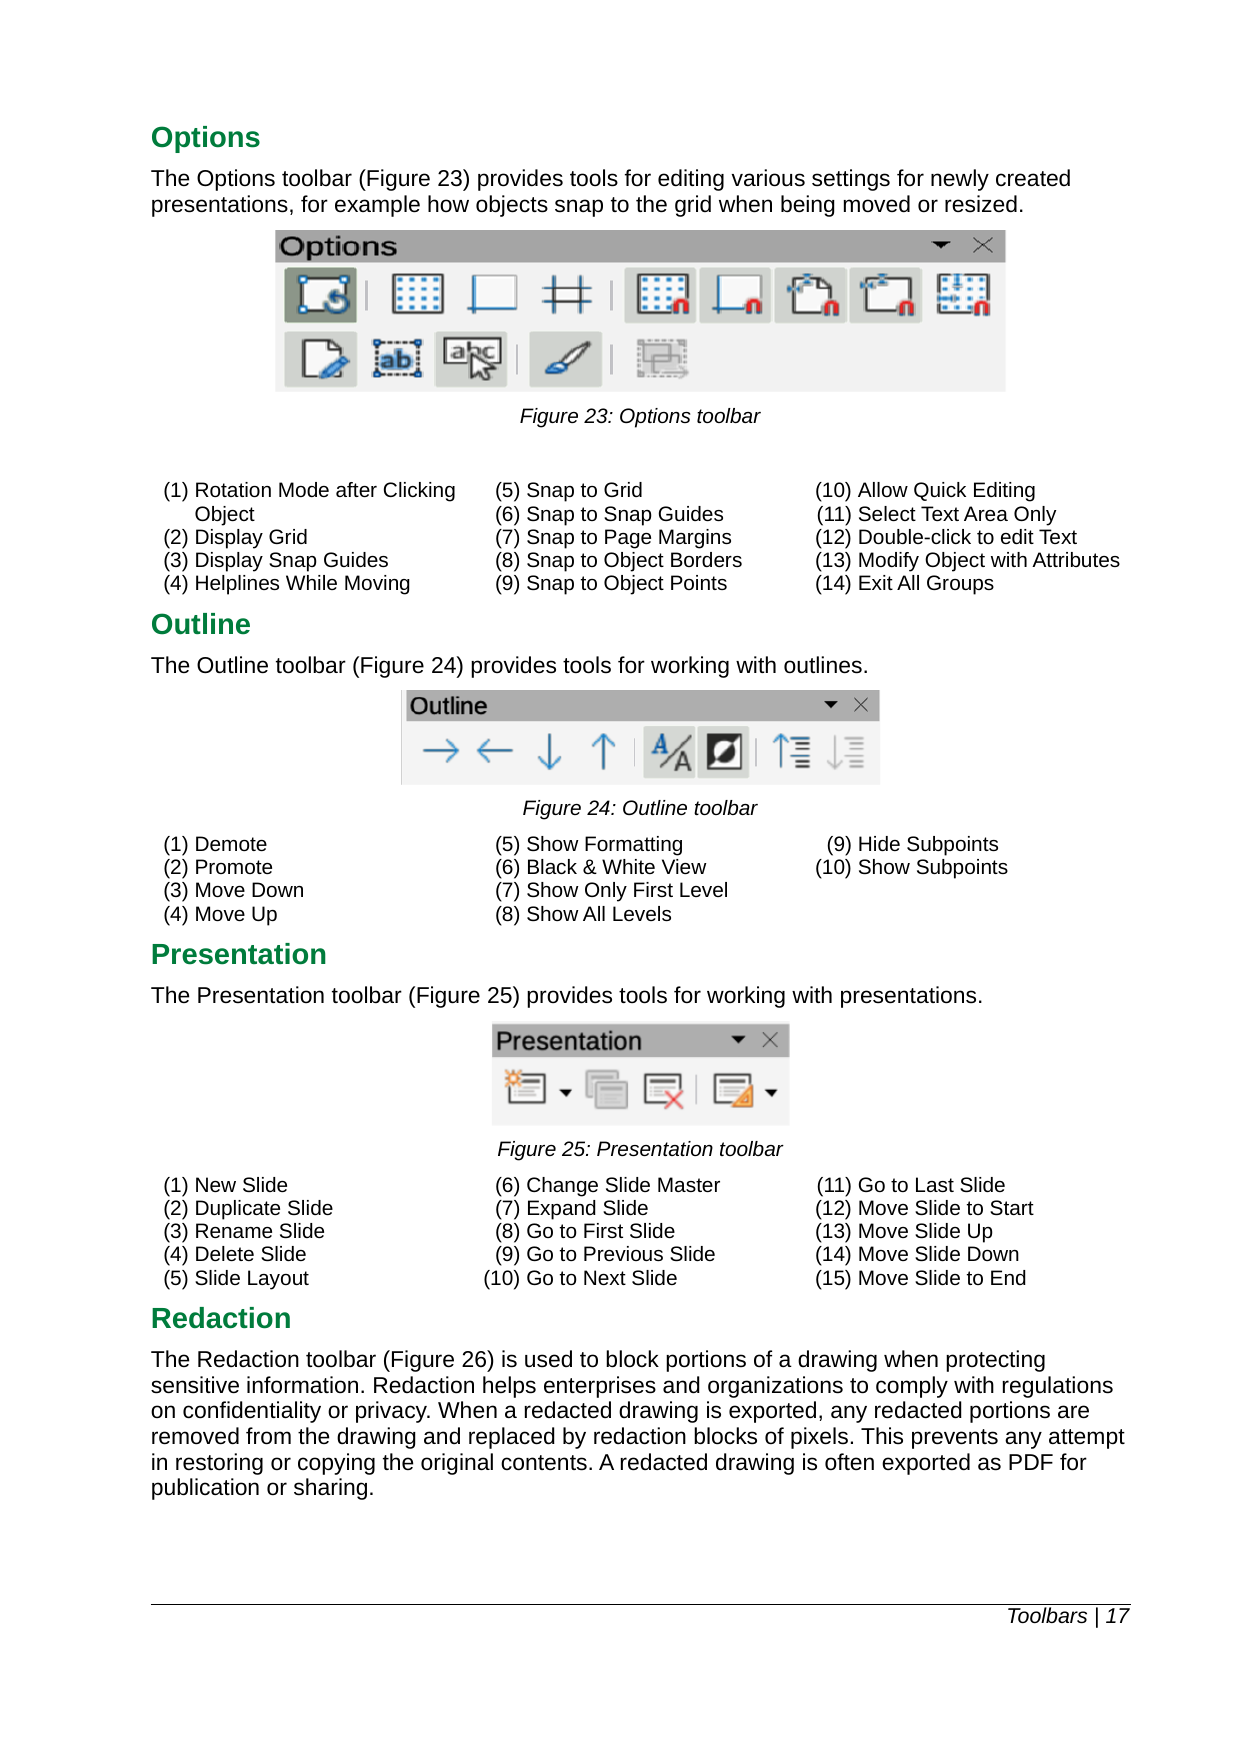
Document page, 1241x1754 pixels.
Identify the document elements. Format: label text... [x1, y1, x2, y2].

list Select Text Area Only [858, 502, 1131, 526]
list New Slide [194, 1173, 468, 1197]
text The Options toolbar (Figure 23) provides tools for editing various settings for newly created presentations, for example how objects snap to the grid when being moved or resized. [151, 166, 1131, 217]
list Display Grid [194, 526, 468, 549]
list Snap to Object Borders [526, 549, 799, 572]
subtitle Redaction [151, 1302, 1131, 1334]
list Rotation Mode after Clicking Object [194, 479, 468, 526]
list Snap to Object Points [526, 572, 799, 595]
text The Presentation toolbar (Figure 25) provides tools for working with presentations. [151, 983, 1131, 1009]
picture [275, 230, 1007, 392]
text The Redaction toolbar (Figure 26) is used to block portions of a drawing when protecting sensitive information. Redaction helps enterprises and organizations to comply with regulations on confidentiality or privacy. When a redacted drawing is exported, any redacted portions are removed from the drawing and replaced by redaction blocks of pixels. This prevents any attempt in restoring or copying the original contents. A redacted drawing is often exported as PDF for publication or sharing. [151, 1347, 1131, 1501]
list Move Slide Down [858, 1243, 1131, 1266]
list Go to Next Slide [526, 1266, 799, 1289]
list Helplines While Moving [194, 572, 468, 595]
list Hide Subpoints [858, 833, 1131, 856]
subtitle Outline [151, 608, 1131, 640]
list Delete Slide [194, 1243, 468, 1266]
list Allow Quick Editing [858, 479, 1131, 502]
list Show Formatting [526, 833, 799, 856]
list Expand Slide [526, 1197, 799, 1220]
list Go to Last Slide [858, 1173, 1131, 1197]
list Double-click to edit Text [858, 526, 1131, 549]
list Black & White View [526, 856, 799, 879]
list Move Slide Up [858, 1220, 1131, 1243]
list Duplicate Slide [194, 1197, 468, 1220]
list Snap to Grid [526, 479, 799, 502]
list Promote [194, 856, 468, 879]
list Display Snap Guides [194, 549, 468, 572]
picture [401, 690, 881, 785]
text Figure 25: Presentation toolbar [466, 1138, 816, 1161]
text Figure 24: Outline toolbar [401, 797, 880, 820]
list Slide Layout [194, 1266, 468, 1289]
picture [491, 1021, 790, 1126]
subtitle Options [151, 121, 1131, 154]
subtitle Presentation [151, 938, 1131, 971]
list Snap to Page Margins [526, 526, 799, 549]
list Demote [194, 833, 468, 856]
list Show Only First Level [526, 879, 799, 902]
text The Outline toolbar (Figure 24) provides tools for working with outlines. [151, 653, 1131, 678]
list Show Subpoints [858, 856, 1131, 879]
list Change Slide Master [526, 1173, 799, 1197]
list Move Down [194, 879, 468, 902]
text Figure 23: Options toolbar [275, 404, 1006, 427]
list Move Up [194, 902, 468, 926]
list Exit All Groups [858, 572, 1131, 595]
list Go to First Slide [526, 1220, 799, 1243]
list Move Slide to End [858, 1266, 1131, 1289]
list Move Slide to Start [858, 1197, 1131, 1220]
list Rename Slide [194, 1220, 468, 1243]
list Show All Levels [526, 902, 799, 926]
list Go to Previous Slide [526, 1243, 799, 1266]
list Modify Object with Attributes [858, 549, 1131, 572]
list Snap to Snap Guides [526, 502, 799, 526]
